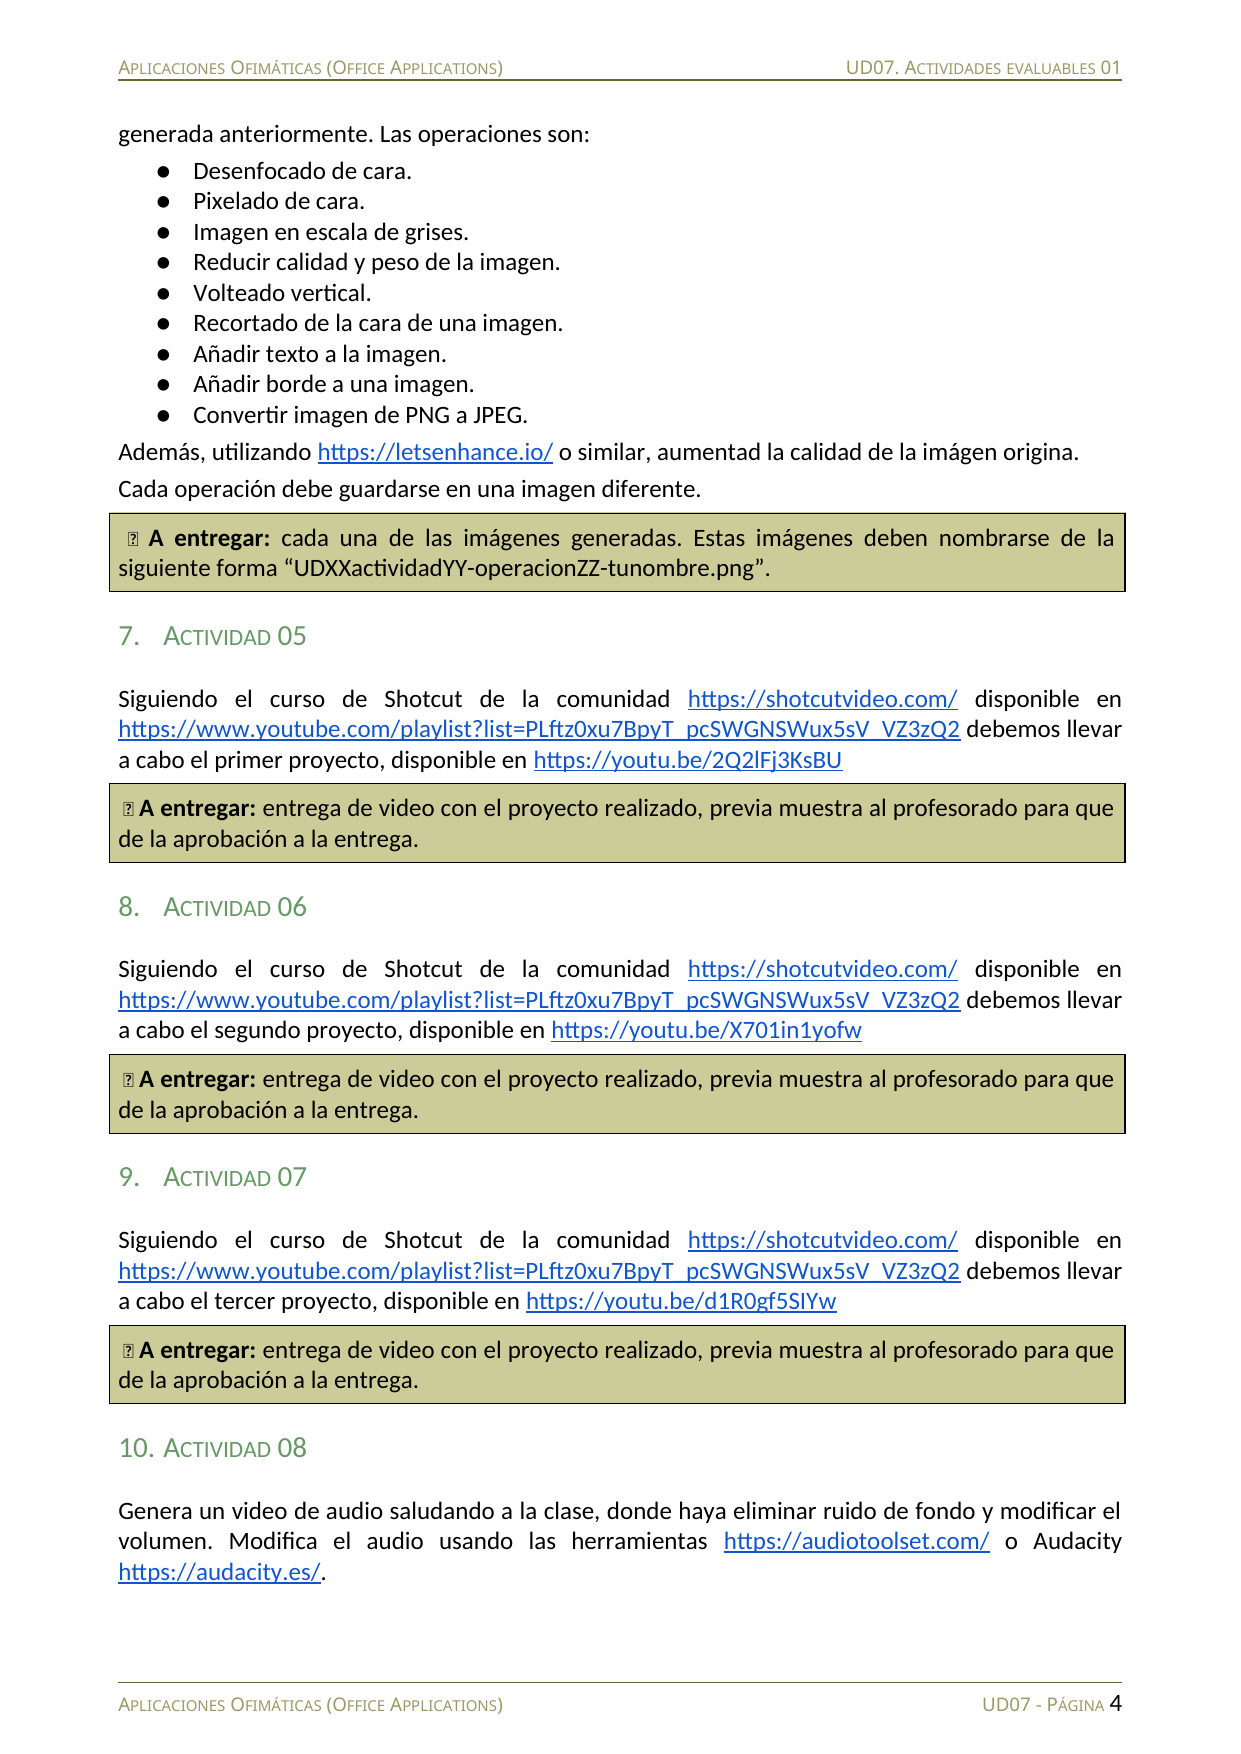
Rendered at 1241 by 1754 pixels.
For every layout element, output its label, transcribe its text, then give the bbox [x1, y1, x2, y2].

text 📕 A entregar: entrega de video con el proyecto realizado, previa muestra al profesorado para que de la aprobación a la entrega. [110, 784, 1124, 862]
text generada anteriormente. Las operaciones son: [118, 118, 1122, 148]
list Añadir borde a una imagen. [156, 369, 1122, 399]
list Imagen en escala de grises. [156, 216, 1122, 247]
list Añadir texto a la imagen. [156, 338, 1122, 369]
text Siguiendo el curso de Shotcut de la comunidad https://shotcutvideo.com/ disponible en https://www.youtube.com/playlist?list=PLftz0xu7BpyT_pcSWGNSWux5sV_VZ3zQ2 debemos llevar a cabo el primer proyecto, disponible en https://youtu.be/2Q2lFj3KsBU [118, 683, 1122, 774]
list Desenfocado de cara. [156, 155, 1122, 186]
text 📕 A entregar: entrega de video con el proyecto realizado, previa muestra al profesorado para que de la aprobación a la entrega. [110, 1326, 1124, 1403]
text 📕 A entregar: entrega de video con el proyecto realizado, previa muestra al profesorado para que de la aprobación a la entrega. [110, 1055, 1124, 1133]
list Volteado vertical. [156, 277, 1122, 308]
list Reducir calidad y peso de la imagen. [156, 247, 1122, 277]
subtitle Actividad 07 [118, 1158, 1122, 1194]
list Convertir imagen de PNG a JPEG. [156, 399, 1122, 430]
list Recortado de la cara de una imagen. [156, 308, 1122, 338]
subtitle Actividad 05 [118, 617, 1122, 653]
text Siguiendo el curso de Shotcut de la comunidad https://shotcutvideo.com/ disponible en https://www.youtube.com/playlist?list=PLftz0xu7BpyT_pcSWGNSWux5sV_VZ3zQ2 debemos llevar a cabo el tercer proyecto, disponible en https://youtu.be/d1R0gf5SIYw [118, 1224, 1122, 1316]
text Además, utilizando https://letsenhance.io/ o similar, aumentad la calidad de la imágen origina. [118, 436, 1122, 467]
subtitle Actividad 08 [118, 1429, 1122, 1465]
subtitle Actividad 06 [118, 888, 1122, 923]
text Siguiendo el curso de Shotcut de la comunidad https://shotcutvideo.com/ disponible en https://www.youtube.com/playlist?list=PLftz0xu7BpyT_pcSWGNSWux5sV_VZ3zQ2 debemos llevar a cabo el segundo proyecto, disponible en https://youtu.be/X701in1yofw [118, 953, 1122, 1045]
text 📕 A entregar: cada una de las imágenes generadas. Estas imágenes deben nombrarse de la siguiente forma “UDXXactividadYY-operacionZZ-tunombre.png”. [110, 514, 1124, 591]
text Genera un video de audio saludando a la clase, donde haya eliminar ruido de fondo y modificar el volumen. Modifica el audio usando las herramientas https://audiotoolset.com/ o Audacity https://audacity.es/. [118, 1495, 1122, 1587]
list Pixelado de cara. [156, 186, 1122, 216]
text Cada operación debe guardarse en una imagen diferente. [118, 473, 1122, 504]
